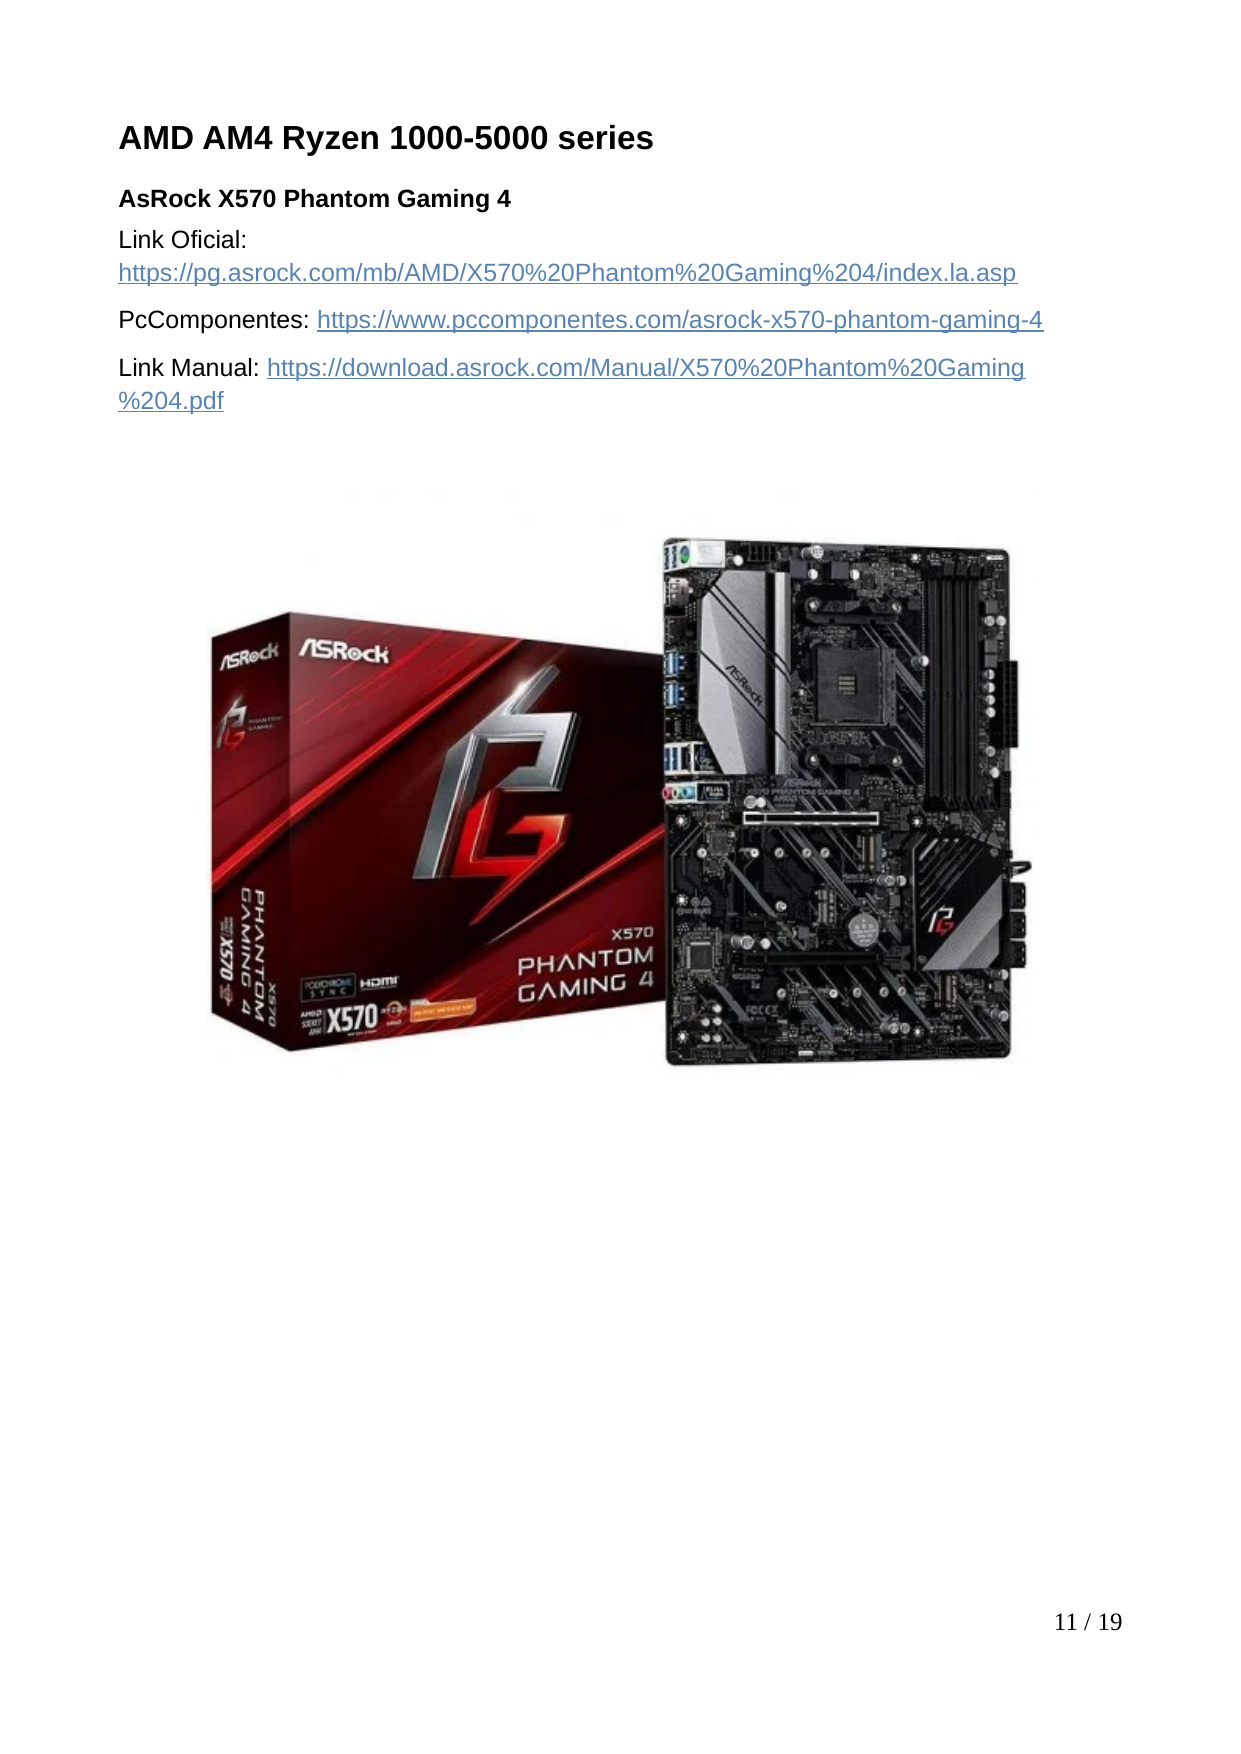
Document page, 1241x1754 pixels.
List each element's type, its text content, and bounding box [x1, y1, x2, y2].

text Link Manual: https://download.asrock.com/Manual/X570%20Phantom%20Gaming%204.pdf [118, 353, 1122, 415]
text PcComponentes: https://www.pccomponentes.com/asrock-x570-phantom-gaming-4 [118, 306, 1122, 334]
subtitle AMD AM4 Ryzen 1000-5000 series [118, 118, 1122, 157]
text Link Oficial: https://pg.asrock.com/mb/AMD/X570%20Phantom%20Gaming%204/index.la.asp [118, 225, 1122, 287]
picture [206, 488, 1035, 1179]
subtitle AsRock X570 Phantom Gaming 4 [118, 184, 1122, 212]
